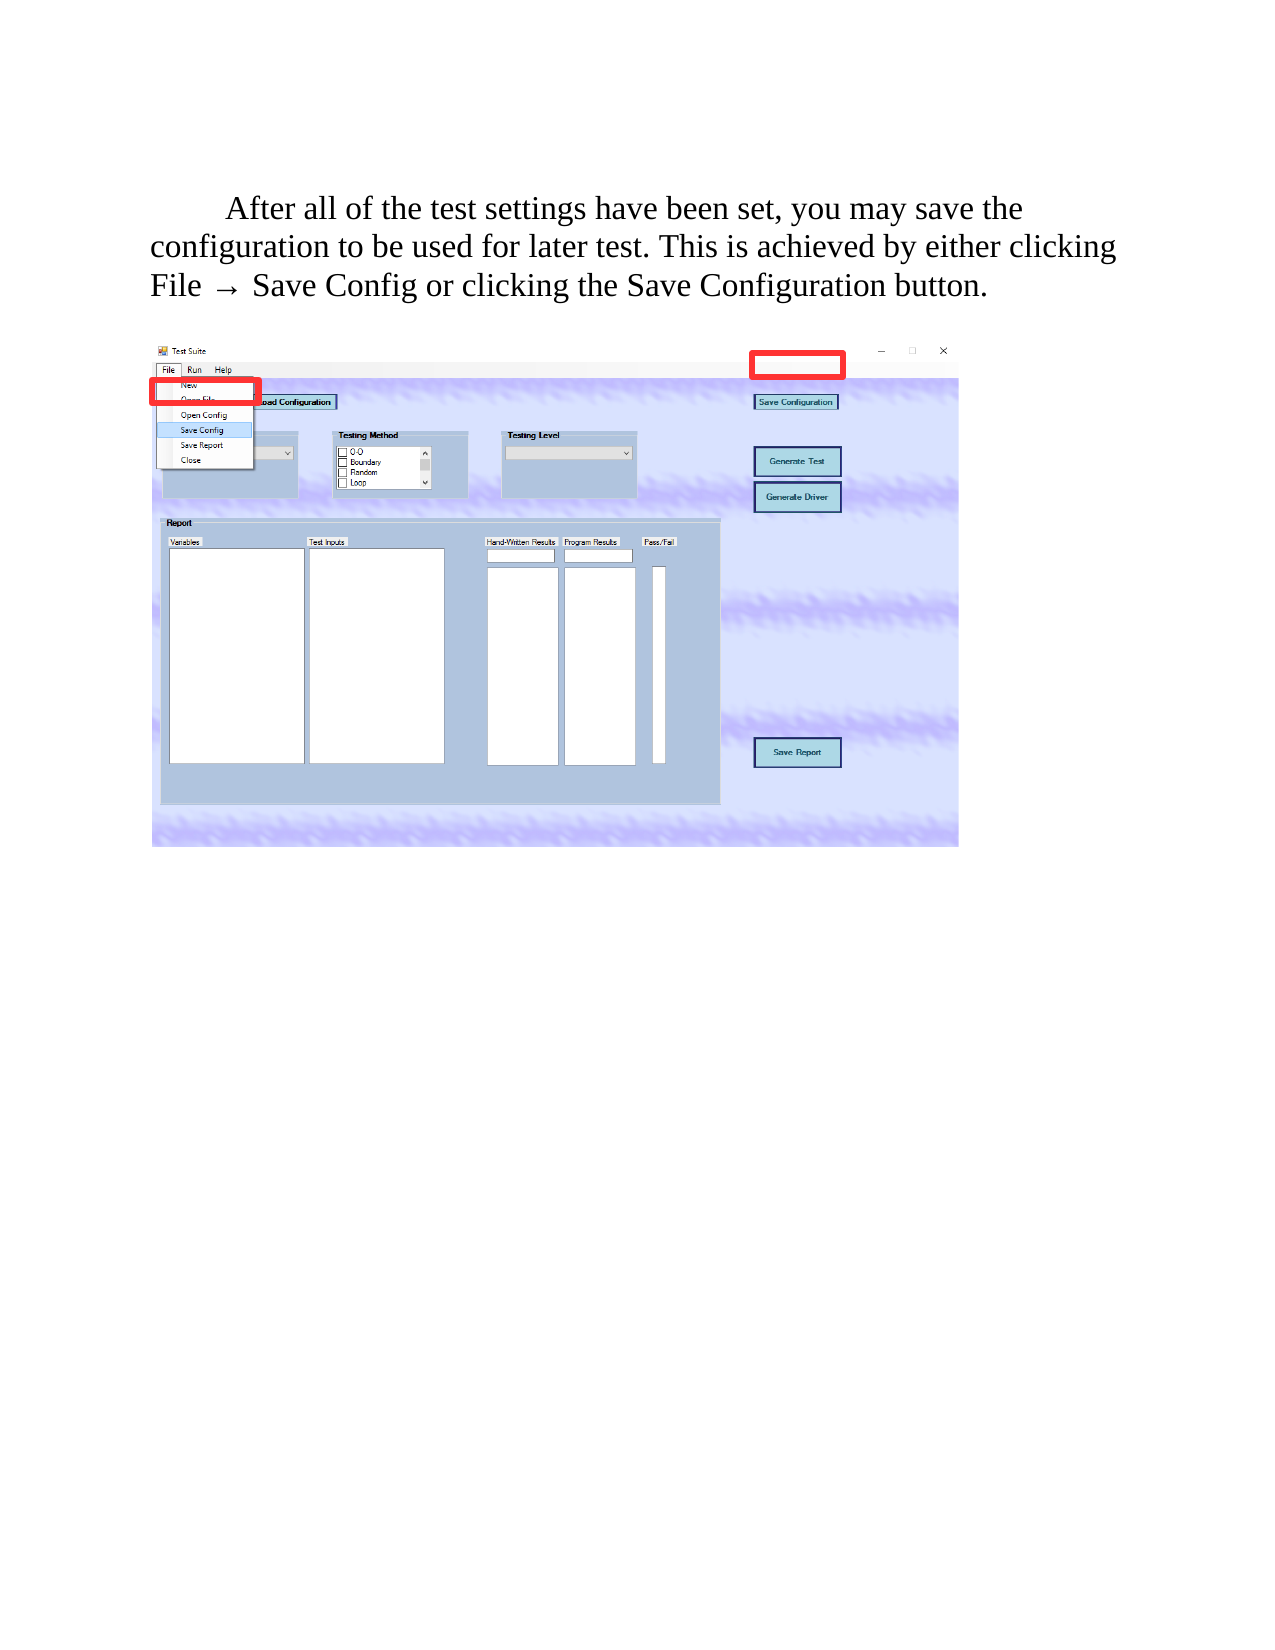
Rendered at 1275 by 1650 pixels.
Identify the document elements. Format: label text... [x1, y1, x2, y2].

picture [155, 383, 255, 400]
text After all of the test settings have been set, you may save the configuration to be used for later test. This is achieved by either clicking File → Save Config or clicking the Save Configuration button. [150, 188, 1125, 303]
picture [152, 341, 959, 847]
